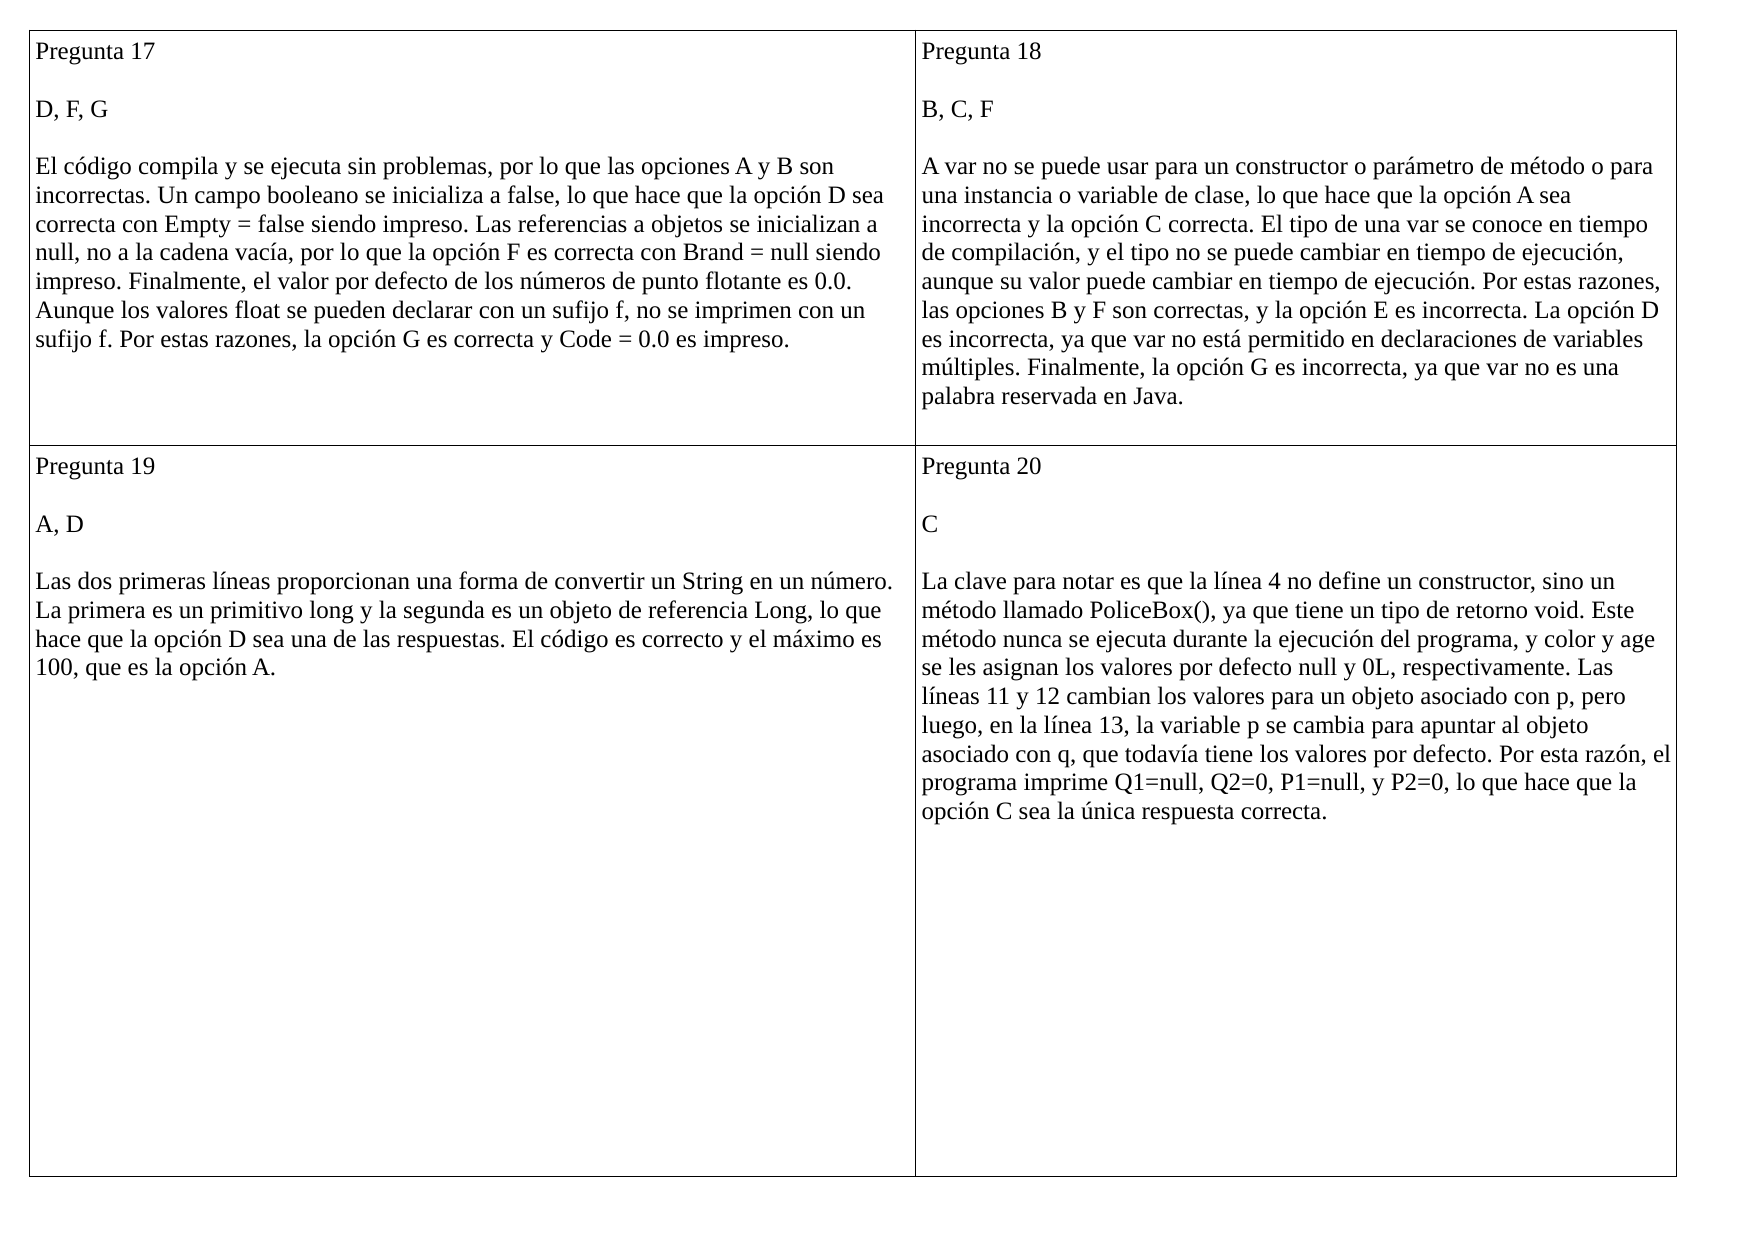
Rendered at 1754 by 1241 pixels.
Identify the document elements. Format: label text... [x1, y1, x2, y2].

table_cell Pregunta 20 C La clave para notar es que la línea 4 no define un constructor, sino un método llamado PoliceBox(), ya que tiene un tipo de retorno void. Este método nunca se ejecuta durante la ejecución del programa, y color y age se les asignan los valores por defecto null y 0L, respectivamente. Las líneas 11 y 12 cambian los valores para un objeto asociado con p, pero luego, en la línea 13, la variable p se cambia para apuntar al objeto asociado con q, que todavía tiene los valores por defecto. Por esta razón, el programa imprime Q1=null, Q2=0, P1=null, y P2=0, lo que hace que la opción C sea la única respuesta correcta. [916, 446, 1676, 1176]
table_cell Pregunta 17 D, F, G El código compila y se ejecuta sin problemas, por lo que las opciones A y B son incorrectas. Un campo booleano se inicializa a false, lo que hace que la opción D sea correcta con Empty = false siendo impreso. Las referencias a objetos se inicializan a null, no a la cadena vacía, por lo que la opción F es correcta con Brand = null siendo impreso. Finalmente, el valor por defecto de los números de punto flotante es 0.0. Aunque los valores float se pueden declarar con un sufijo f, no se imprimen con un sufijo f. Por estas razones, la opción G es correcta y Code = 0.0 es impreso. [30, 31, 915, 444]
table_cell Pregunta 19 A, D Las dos primeras líneas proporcionan una forma de convertir un String en un número. La primera es un primitivo long y la segunda es un objeto de referencia Long, lo que hace que la opción D sea una de las respuestas. El código es correcto y el máximo es 100, que es la opción A. [30, 446, 915, 1176]
table_cell Pregunta 18 B, C, F A var no se puede usar para un constructor o parámetro de método o para una instancia o variable de clase, lo que hace que la opción A sea incorrecta y la opción C correcta. El tipo de una var se conoce en tiempo de compilación, y el tipo no se puede cambiar en tiempo de ejecución, aunque su valor puede cambiar en tiempo de ejecución. Por estas razones, las opciones B y F son correctas, y la opción E es incorrecta. La opción D es incorrecta, ya que var no está permitido en declaraciones de variables múltiples. Finalmente, la opción G es incorrecta, ya que var no es una palabra reservada en Java. [916, 31, 1676, 444]
